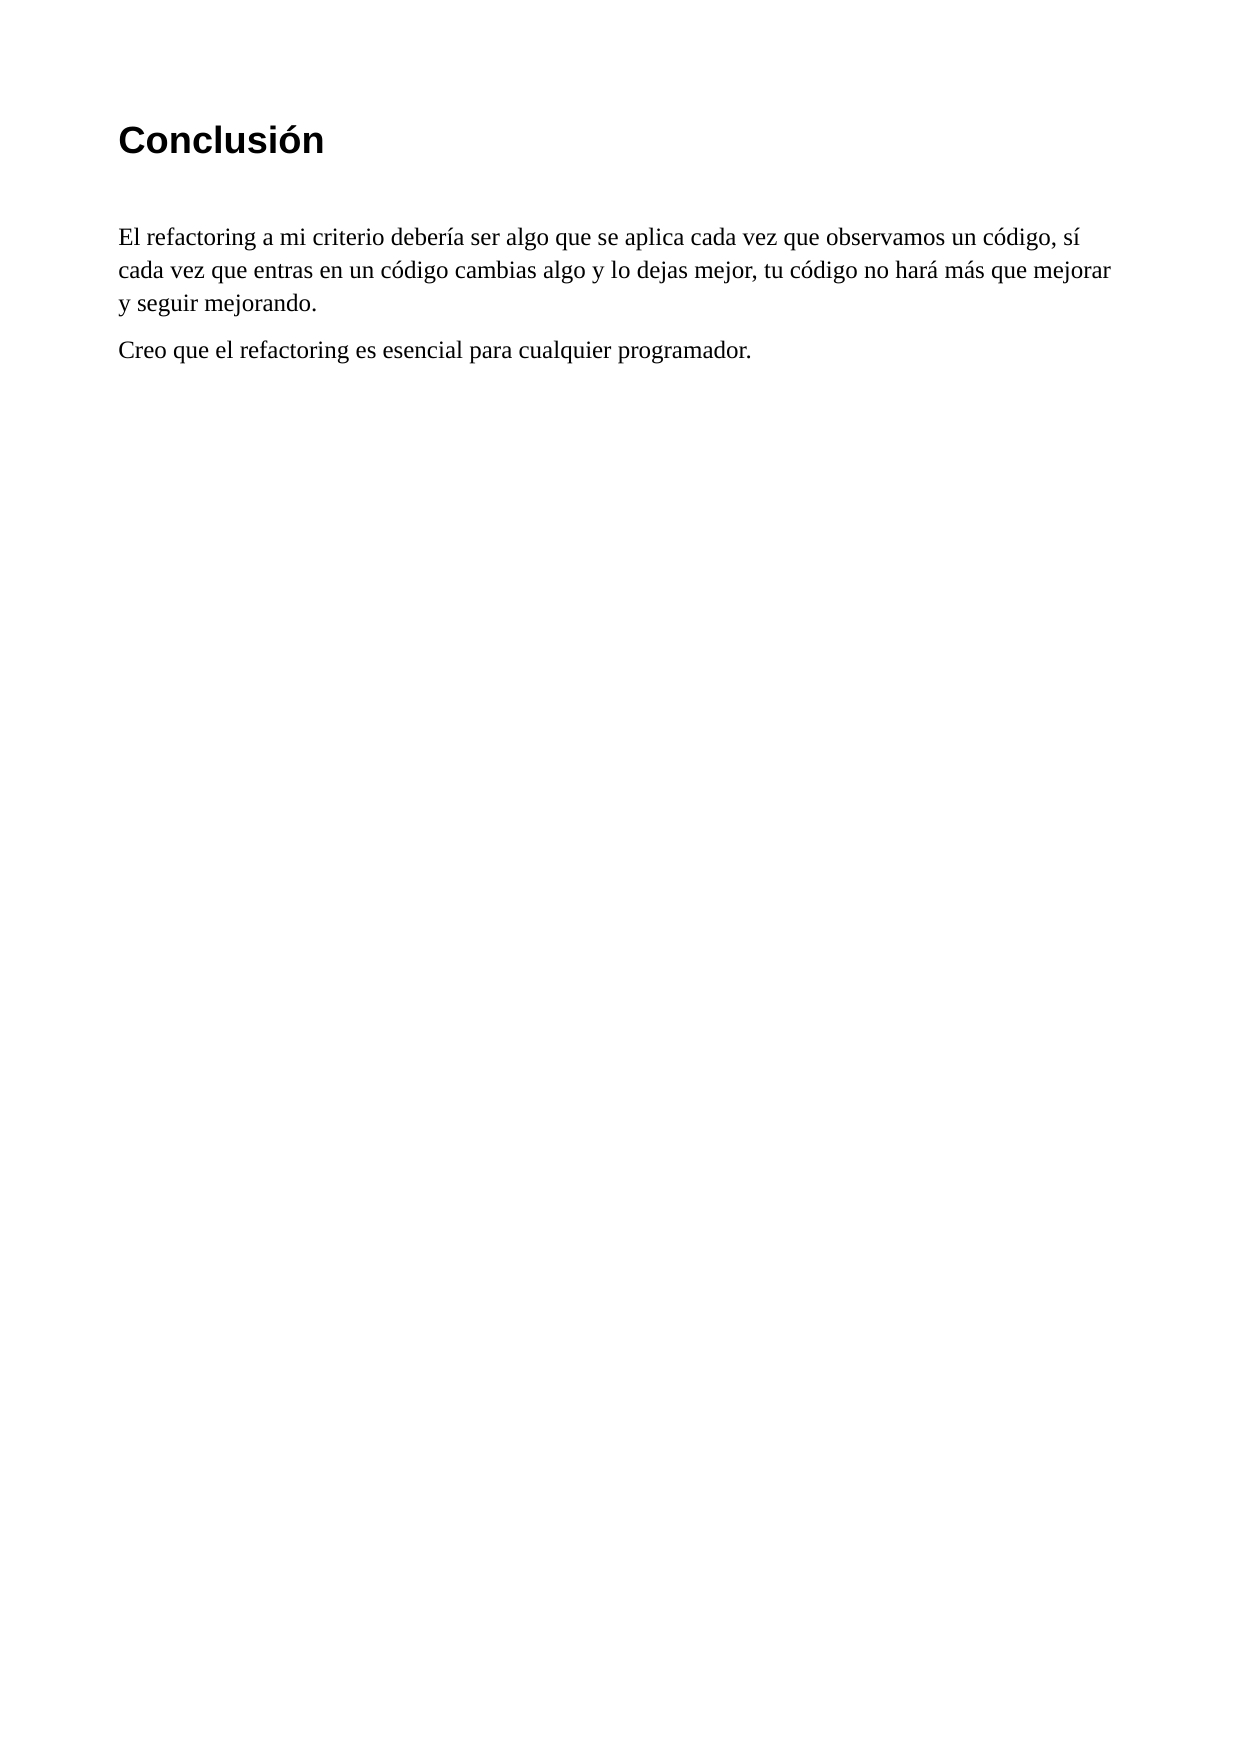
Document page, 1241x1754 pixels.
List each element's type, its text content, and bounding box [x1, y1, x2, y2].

text Creo que el refactoring es esencial para cualquier programador. [118, 336, 1122, 364]
text El refactoring a mi criterio debería ser algo que se aplica cada vez que observamos un código, sí cada vez que entras en un código cambias algo y lo dejas mejor, tu código no hará más que mejorar y seguir mejorando. [118, 222, 1122, 317]
subtitle Conclusión [118, 118, 1122, 162]
